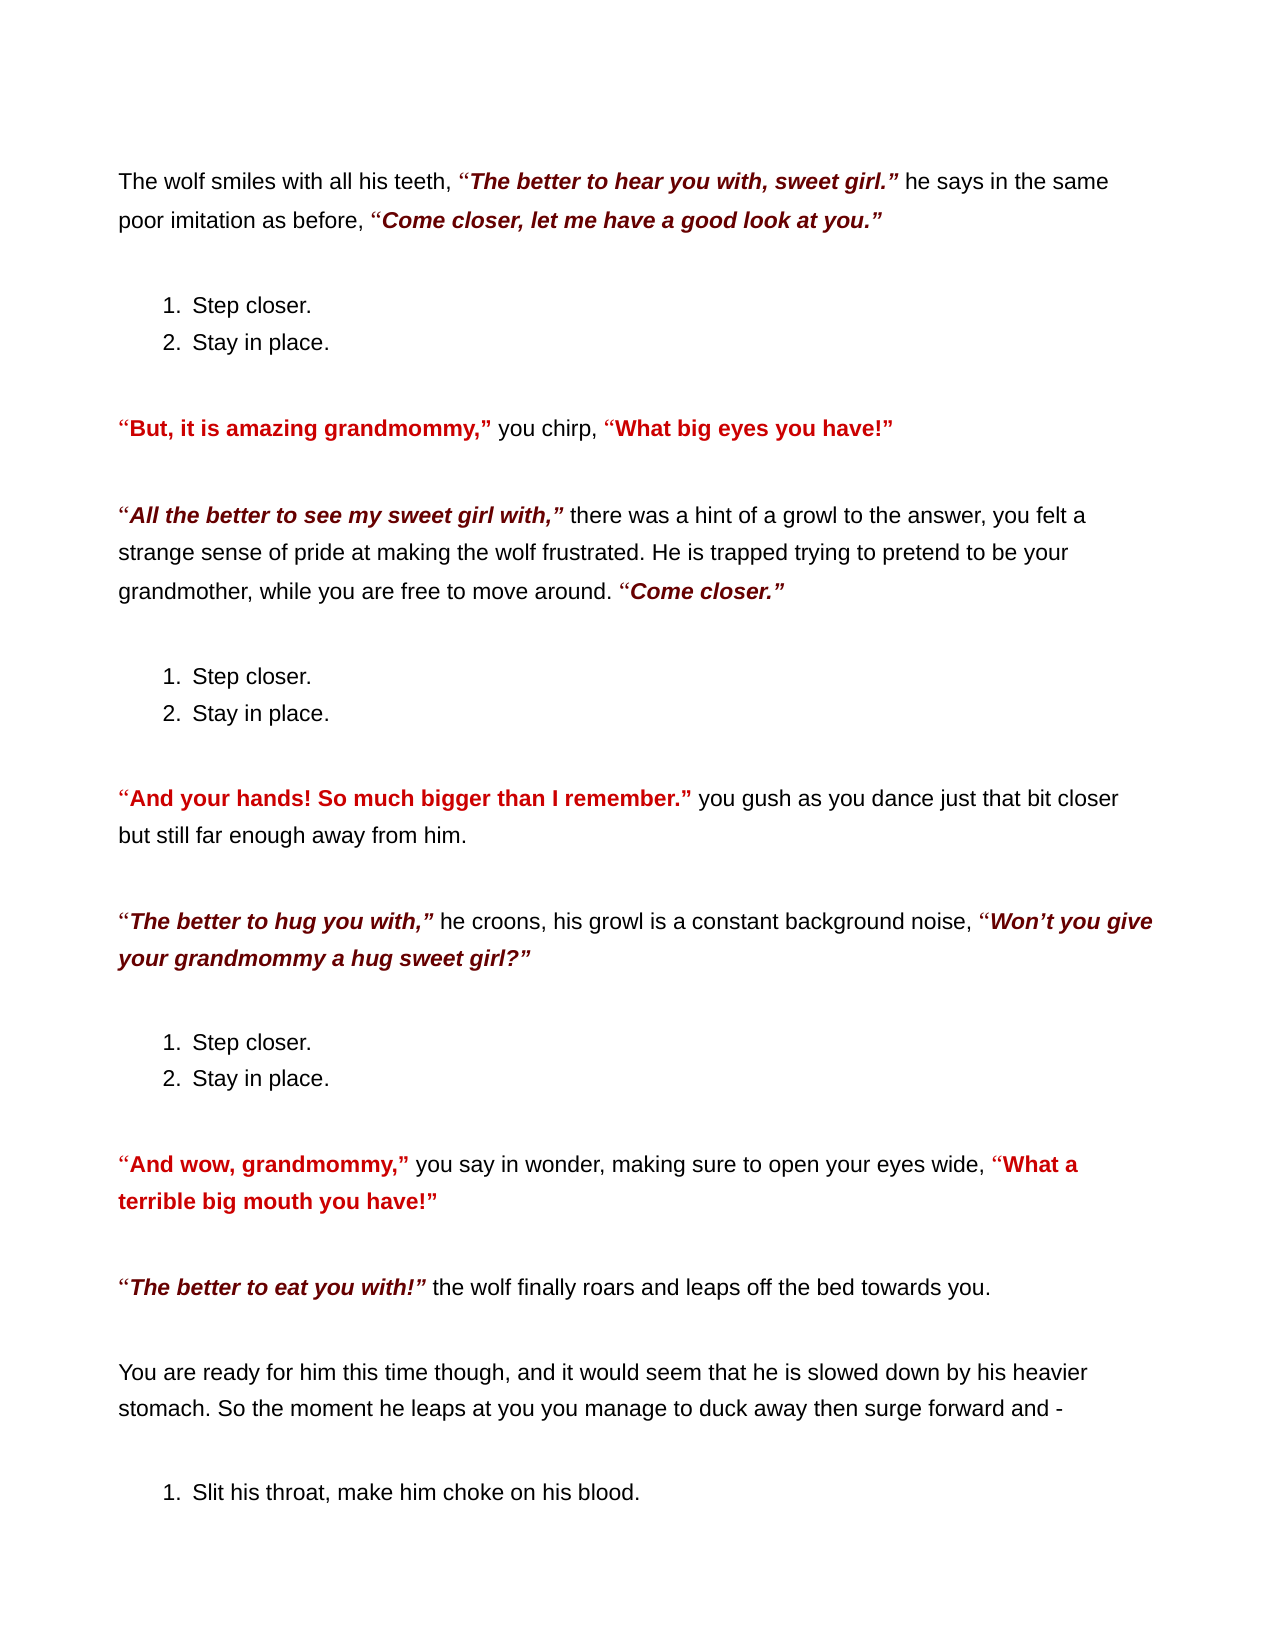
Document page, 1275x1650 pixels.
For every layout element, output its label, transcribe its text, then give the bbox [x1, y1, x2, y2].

text “The better to hug you with,” he croons, his growl is a constant background noise, “Won’t you give your grandmommy a hug sweet girl?” [118, 906, 1157, 971]
list Stay in place. [162, 1065, 1157, 1092]
text “All the better to see my sweet girl with,” there was a hint of a growl to the answer, you felt a strange sense of pride at making the wolf frustrated. He is trapped trying to pretend to be your grandmother, while you are free to move around. “Come closer.” [118, 500, 1157, 605]
text “But, it is amazing grandmommy,” you chirp, “What big eyes you have!” [118, 413, 1157, 442]
text You are ready for him this time though, and it would seem that he is slowed down by his heavier stomach. So the moment he leaps at you you manage to duck away then surge forward and - [118, 1359, 1157, 1422]
list Stay in place. [162, 329, 1157, 355]
text “And wow, grandmommy,” you say in wonder, making sure to open your eyes wide, “What a terrible big mouth you have!” [118, 1149, 1157, 1214]
list Slit his throat, make him choke on his blood. [162, 1479, 1157, 1506]
list Step closer. [162, 663, 1157, 689]
text “And your hands! So much bigger than I remember.” you gush as you dance just that bit closer but still far enough away from him. [118, 783, 1157, 848]
text “The better to eat you with!” the wolf finally roars and leaps off the bed towards you. [118, 1272, 1157, 1301]
list Step closer. [162, 292, 1157, 319]
text The wolf smiles with all his teeth, “The better to hear you with, sweet girl.” he says in the same poor imitation as before, “Come closer, let me have a good look at you.” [118, 166, 1157, 234]
list Stay in place. [162, 699, 1157, 726]
list Step closer. [162, 1029, 1157, 1055]
